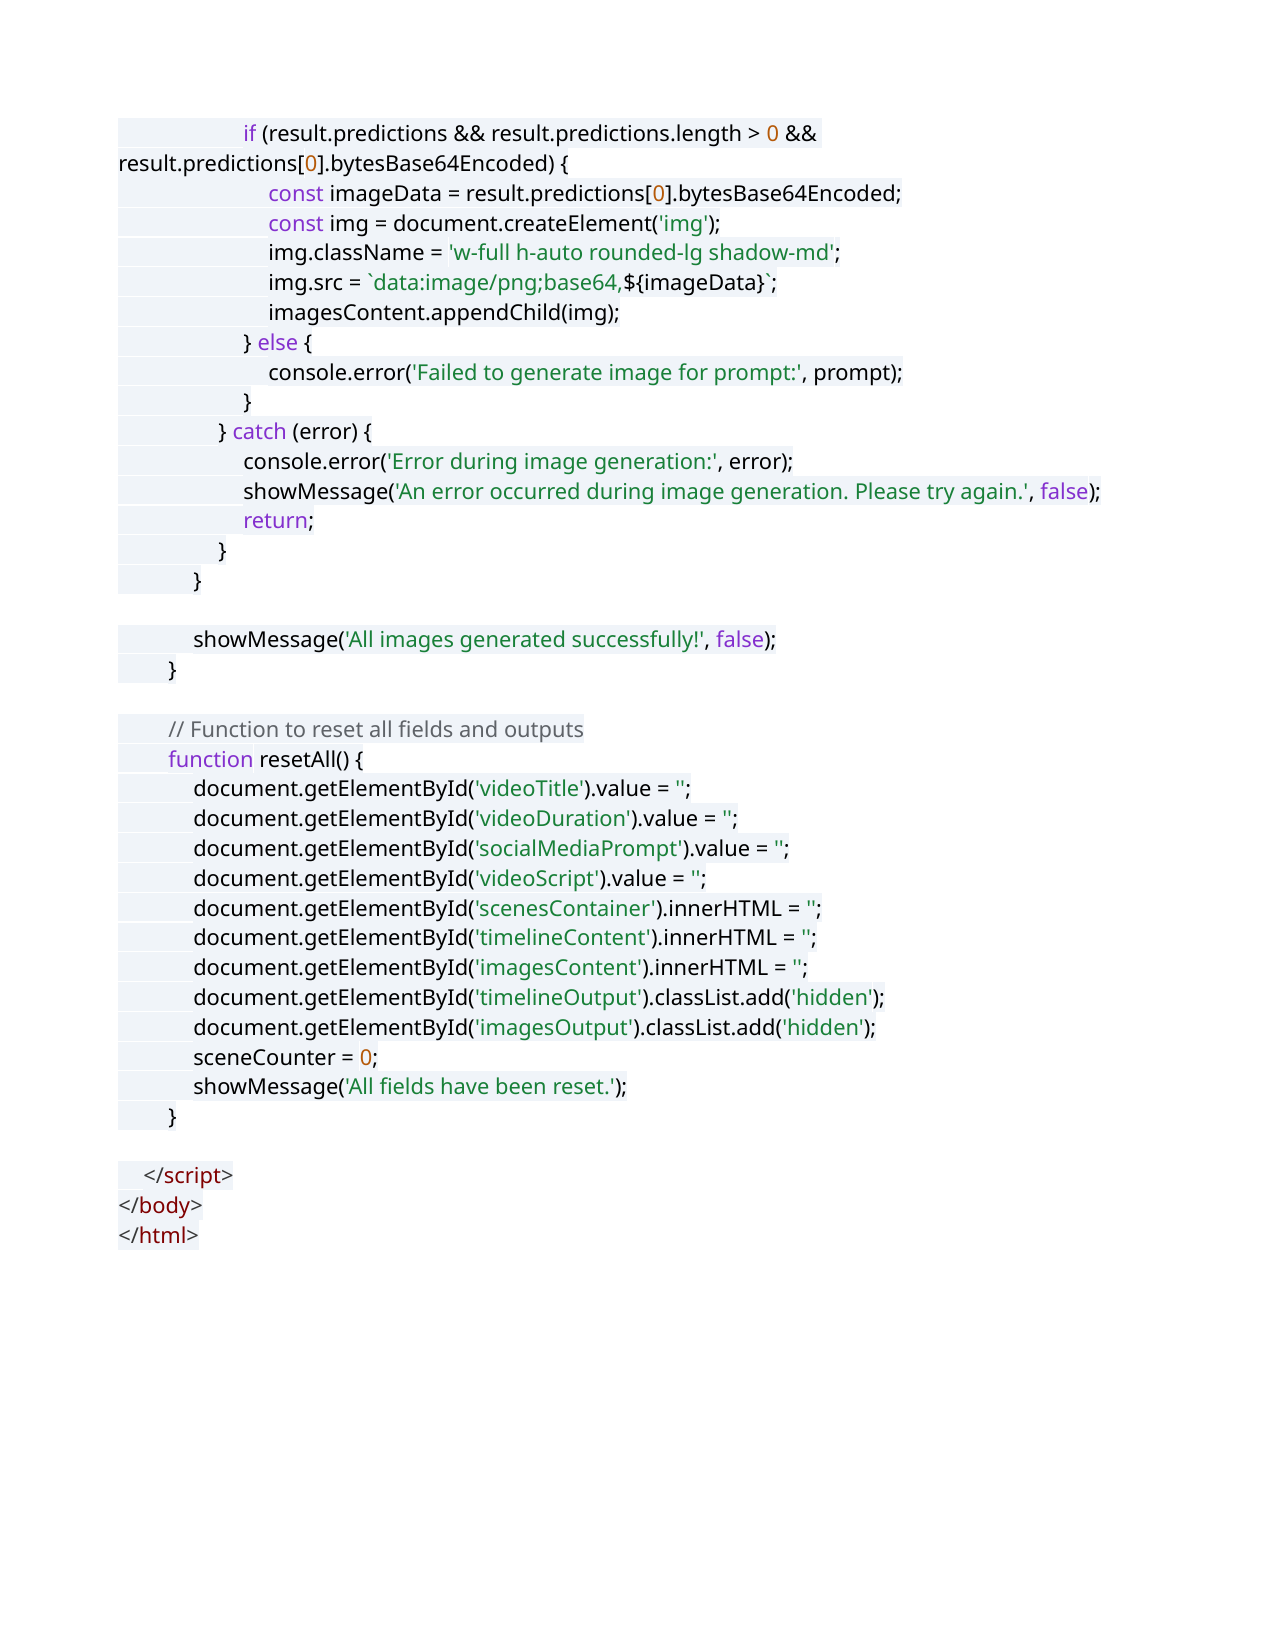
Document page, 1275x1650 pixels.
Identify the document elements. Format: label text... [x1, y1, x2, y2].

text return; [118, 505, 1157, 535]
text sceneCounter = 0; [118, 1041, 1157, 1071]
text document.getElementById('timelineOutput').classList.add('hidden'); [118, 982, 1157, 1012]
text </html> [118, 1220, 1157, 1250]
text document.getElementById('videoDuration').value = ''; [118, 803, 1157, 833]
text console.error('Error during image generation:', error); [118, 446, 1157, 476]
text // Function to reset all fields and outputs [118, 714, 1157, 743]
text } else { [118, 327, 1157, 356]
text document.getElementById('imagesOutput').classList.add('hidden'); [118, 1012, 1157, 1041]
text } [118, 1101, 1157, 1131]
text } [118, 386, 1157, 416]
text document.getElementById('socialMediaPrompt').value = ''; [118, 833, 1157, 863]
text } catch (error) { [118, 416, 1157, 446]
text const imageData = result.predictions[0].bytesBase64Encoded; [118, 178, 1157, 207]
text showMessage('An error occurred during image generation. Please try again.', false); [118, 476, 1157, 505]
text </script> [118, 1161, 1157, 1190]
text document.getElementById('videoTitle').value = ''; [118, 773, 1157, 803]
text const img = document.createElement('img'); [118, 207, 1157, 237]
text </body> [118, 1190, 1157, 1220]
text showMessage('All images generated successfully!', false); [118, 624, 1157, 654]
text if (result.predictions && result.predictions.length > 0 && result.predictions[0].bytesBase64Encoded) { [118, 118, 1157, 178]
text img.src = `data:image/png;base64,${imageData}`; [118, 267, 1157, 297]
text } [118, 565, 1157, 595]
text showMessage('All fields have been reset.'); [118, 1071, 1157, 1101]
text document.getElementById('videoScript').value = ''; [118, 863, 1157, 892]
text img.className = 'w-full h-auto rounded-lg shadow-md'; [118, 237, 1157, 267]
text } [118, 535, 1157, 565]
text document.getElementById('imagesContent').innerHTML = ''; [118, 952, 1157, 982]
text document.getElementById('scenesContainer').innerHTML = ''; [118, 892, 1157, 922]
text } [118, 654, 1157, 684]
text console.error('Failed to generate image for prompt:', prompt); [118, 356, 1157, 386]
text document.getElementById('timelineContent').innerHTML = ''; [118, 922, 1157, 952]
text function resetAll() { [118, 743, 1157, 773]
text imagesContent.appendChild(img); [118, 297, 1157, 327]
